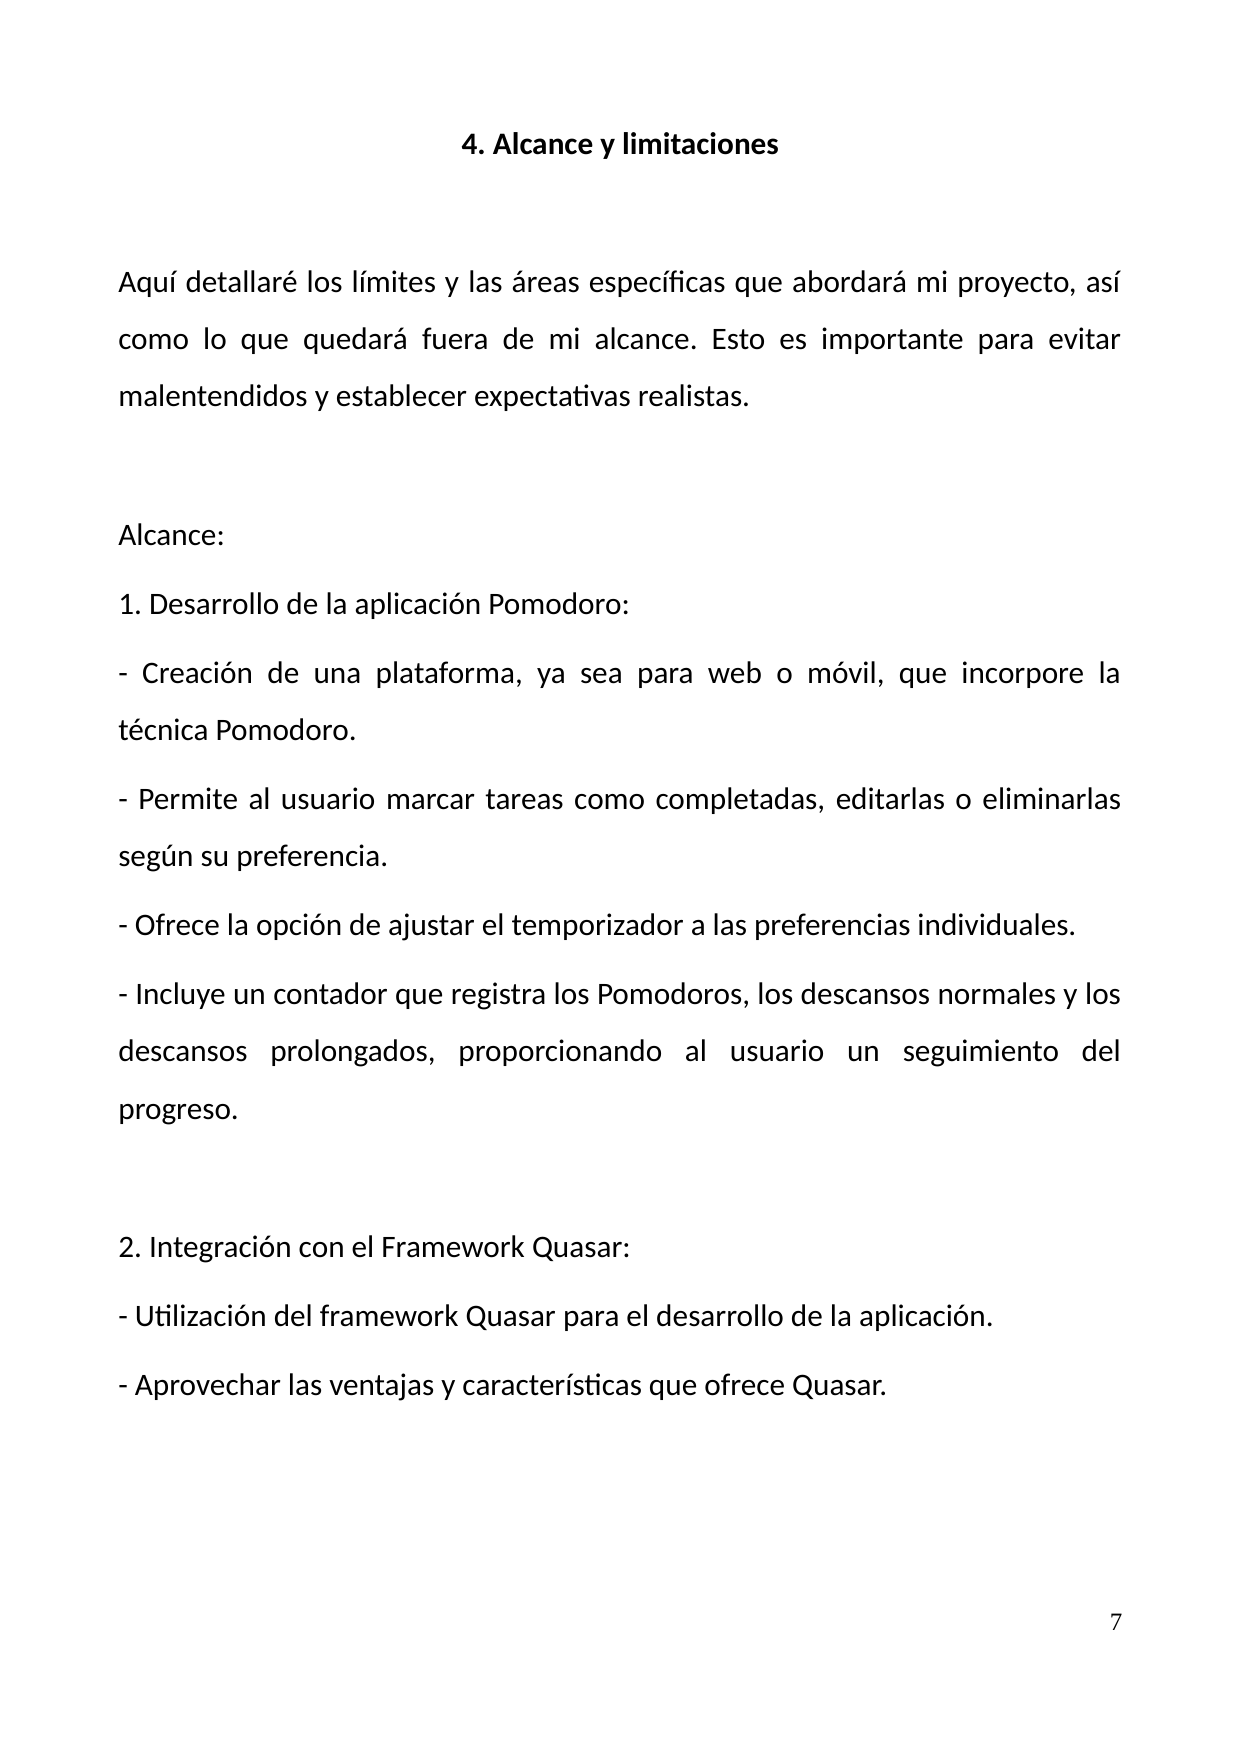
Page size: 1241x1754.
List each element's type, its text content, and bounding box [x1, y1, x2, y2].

text Alcance: [118, 515, 1122, 553]
text - Incluye un contador que registra los Pomodoros, los descansos normales y los descansos prolongados, proporcionando al usuario un seguimiento del progreso. [118, 974, 1122, 1127]
text Aquí detallaré los límites y las áreas específicas que abordará mi proyecto, así como lo que quedará fuera de mi alcance. Esto es importante para evitar malentendidos y establecer expectativas realistas. [118, 262, 1122, 415]
text - Utilización del framework Quasar para el desarrollo de la aplicación. [118, 1296, 1122, 1334]
text 4. Alcance y limitaciones [118, 124, 1122, 162]
text - Ofrece la opción de ajustar el temporizador a las preferencias individuales. [118, 905, 1122, 943]
text 2. Integración con el Framework Quasar: [118, 1227, 1122, 1265]
text 1. Desarrollo de la aplicación Pomodoro: [118, 584, 1122, 622]
text - Creación de una plataforma, ya sea para web o móvil, que incorpore la técnica Pomodoro. [118, 653, 1122, 748]
text - Aprovechar las ventajas y características que ofrece Quasar. [118, 1365, 1122, 1403]
text - Permite al usuario marcar tareas como completadas, editarlas o eliminarlas según su preferencia. [118, 779, 1122, 874]
